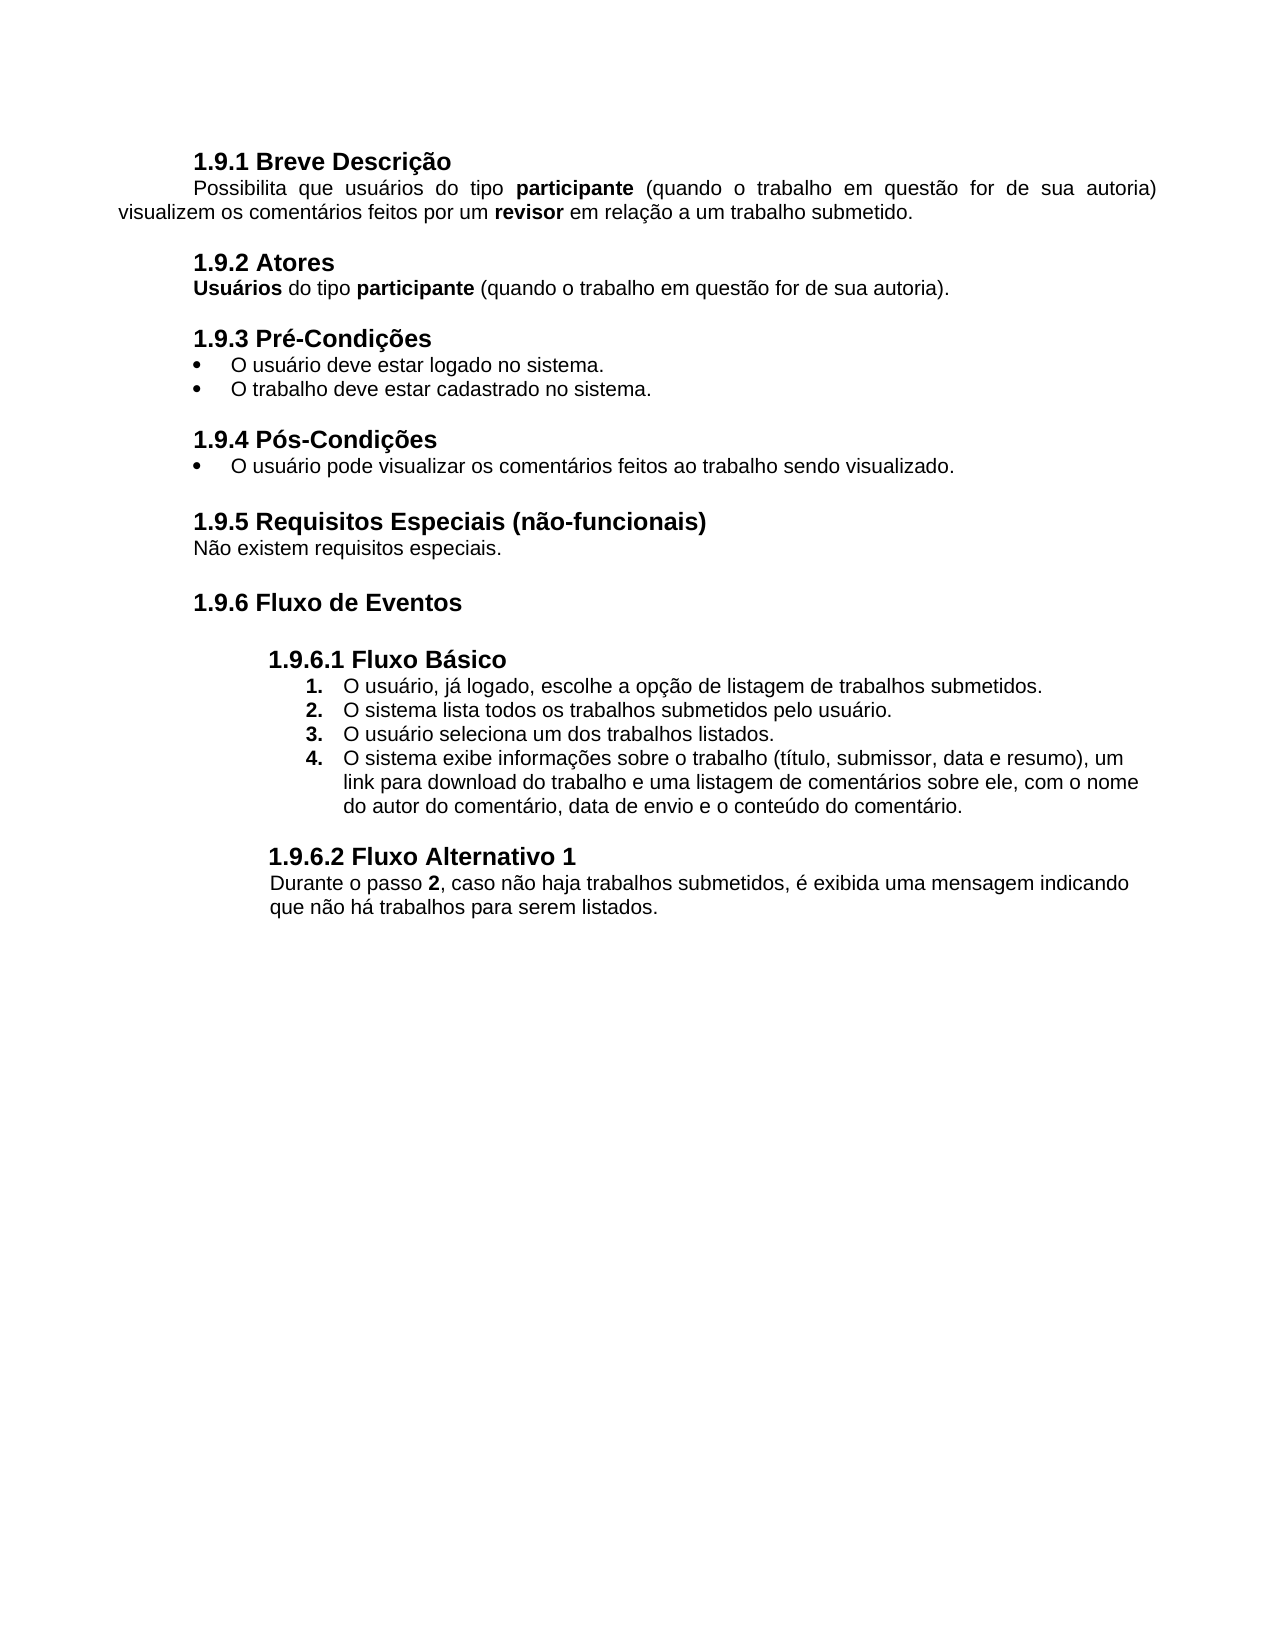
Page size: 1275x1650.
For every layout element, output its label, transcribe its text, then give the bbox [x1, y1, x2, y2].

text 1.9.4 Pós-Condições [118, 425, 1157, 454]
text 1.9.5 Requisitos Especiais (não-funcionais) [118, 507, 1157, 535]
list O usuário deve estar logado no sistema. [193, 353, 1157, 377]
list O trabalho deve estar cadastrado no sistema. [193, 377, 1157, 401]
text Durante o passo 2, caso não haja trabalhos submetidos, é exibida uma mensagem indicando que não há trabalhos para serem listados. [269, 871, 1157, 919]
list O sistema lista todos os trabalhos submetidos pelo usuário. [306, 698, 1157, 722]
list O usuário seleciona um dos trabalhos listados. [306, 722, 1157, 746]
list O usuário, já logado, escolhe a opção de listagem de trabalhos submetidos. [306, 674, 1157, 698]
text 1.9.3 Pré-Condições [118, 324, 1157, 353]
text 1.9.1 Breve Descrição [118, 147, 1157, 176]
text Possibilita que usuários do tipo participante (quando o trabalho em questão for de sua autoria) visualizem os comentários feitos por um revisor em relação a um trabalho submetido. [118, 176, 1157, 223]
list O sistema exibe informações sobre o trabalho (título, submissor, data e resumo), um link para download do trabalho e uma listagem de comentários sobre ele, com o nome do autor do comentário, data de envio e o conteúdo do comentário. [306, 746, 1157, 818]
text 1.9.2 Atores [118, 247, 1157, 276]
text 1.9.6 Fluxo de Eventos [118, 588, 1157, 617]
text Usuários do tipo participante (quando o trabalho em questão for de sua autoria). [118, 276, 1157, 300]
text Não existem requisitos especiais. [118, 535, 1157, 559]
text 1.9.6.2 Fluxo Alternativo 1 [118, 842, 1157, 871]
list O usuário pode visualizar os comentários feitos ao trabalho sendo visualizado. [193, 454, 1157, 478]
text 1.9.6.1 Fluxo Básico [118, 646, 1157, 674]
